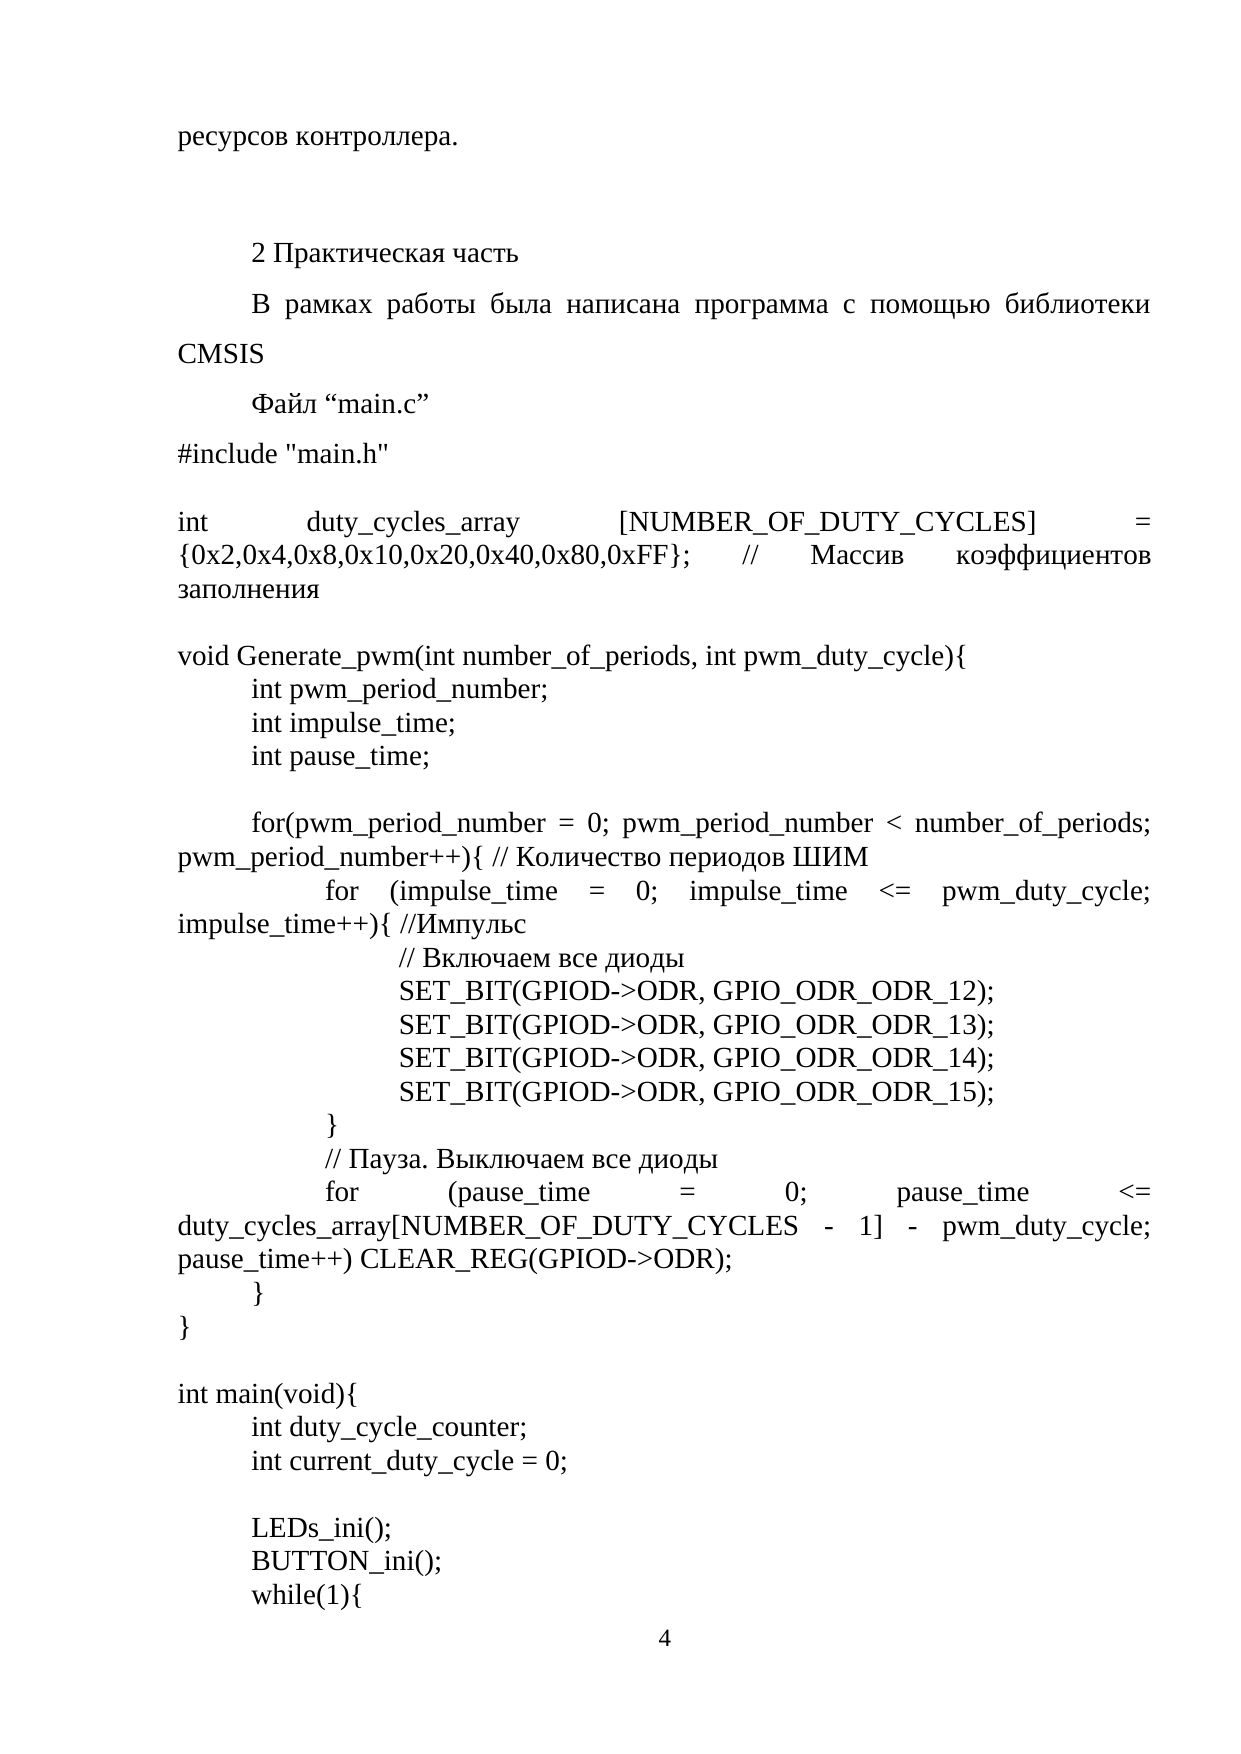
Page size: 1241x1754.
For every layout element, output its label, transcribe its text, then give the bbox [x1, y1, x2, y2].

text BUTTON_ini(); [177, 1543, 1152, 1577]
text } [177, 1275, 1152, 1309]
text // Включаем все диоды [177, 940, 1152, 973]
text SET_BIT(GPIOD->ODR, GPIO_ODR_ODR_15); [177, 1074, 1152, 1107]
text #include "main.h" [177, 437, 1152, 470]
text int duty_cycle_counter; [177, 1409, 1152, 1443]
text Файл “main.c” [177, 386, 1152, 420]
text SET_BIT(GPIOD->ODR, GPIO_ODR_ODR_13); [177, 1007, 1152, 1040]
text for (pause_time = 0; pause_time <= duty_cycles_array[NUMBER_OF_DUTY_CYCLES - 1] - pwm_duty_cycle; pause_time++) CLEAR_REG(GPIOD->ODR); [177, 1174, 1152, 1275]
text ресурсов контроллера. [177, 118, 1152, 152]
list В рамках работы была написана программа с помощью библиотеки CMSIS [177, 286, 1152, 369]
text } [177, 1107, 1152, 1141]
text int duty_cycles_array [NUMBER_OF_DUTY_CYCLES] = {0x2,0x4,0x8,0x10,0x20,0x40,0x80,0xFF}; // Массив коэффициентов заполнения [177, 504, 1152, 604]
text LEDs_ini(); [177, 1510, 1152, 1543]
text int impulse_time; [177, 705, 1152, 738]
text SET_BIT(GPIOD->ODR, GPIO_ODR_ODR_14); [177, 1040, 1152, 1074]
text for(pwm_period_number = 0; pwm_period_number < number_of_periods; pwm_period_number++){ // Количество периодов ШИМ [177, 806, 1152, 873]
text // Пауза. Выключаем все диоды [177, 1141, 1152, 1174]
text int main(void){ [177, 1376, 1152, 1409]
text void Generate_pwm(int number_of_periods, int pwm_duty_cycle){ [177, 638, 1152, 671]
text int pwm_period_number; [177, 671, 1152, 705]
text int pause_time; [177, 738, 1152, 772]
text } [177, 1309, 1152, 1342]
text int current_duty_cycle = 0; [177, 1443, 1152, 1476]
text for (impulse_time = 0; impulse_time <= pwm_duty_cycle; impulse_time++){ //Импульс [177, 873, 1152, 940]
text SET_BIT(GPIOD->ODR, GPIO_ODR_ODR_12); [177, 973, 1152, 1007]
list 2 Практическая часть [177, 235, 1152, 269]
text while(1){ [177, 1577, 1152, 1611]
